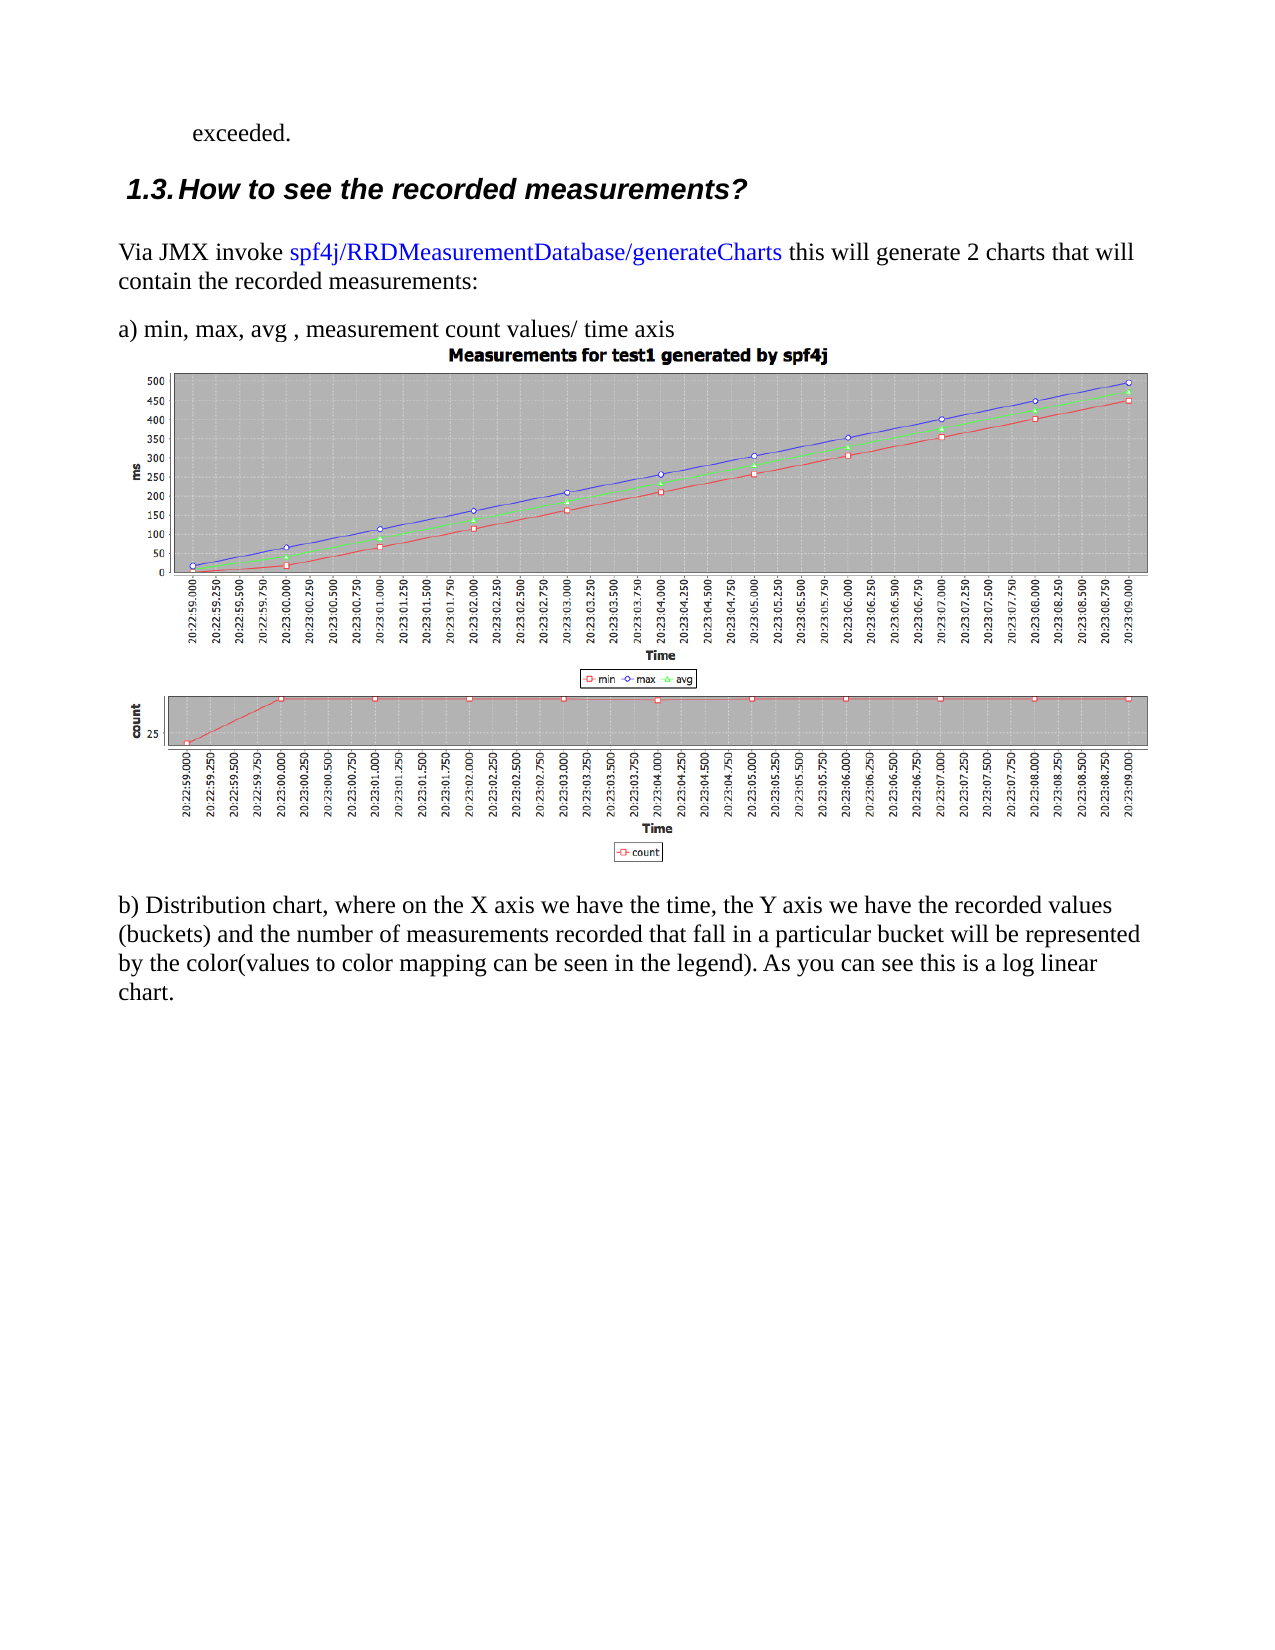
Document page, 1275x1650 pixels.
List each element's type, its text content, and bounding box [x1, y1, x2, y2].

picture [118, 342, 1157, 862]
subtitle How to see the recorded measurements? [118, 172, 1157, 205]
text exceeded. [192, 118, 1157, 147]
text b) Distribution chart, where on the X axis we have the time, the Y axis we have the recorded values (buckets) and the number of measurements recorded that fall in a particular bucket will be represented by the color(values to color mapping can be seen in the legend). As you can see this is a log linear chart. [118, 891, 1157, 1006]
text Via JMX invoke spf4j/RRDMeasurementDatabase/generateCharts this will generate 2 charts that will contain the recorded measurements: [118, 237, 1157, 294]
text a) min, max, avg , measurement count values/ time axis [118, 314, 1157, 342]
